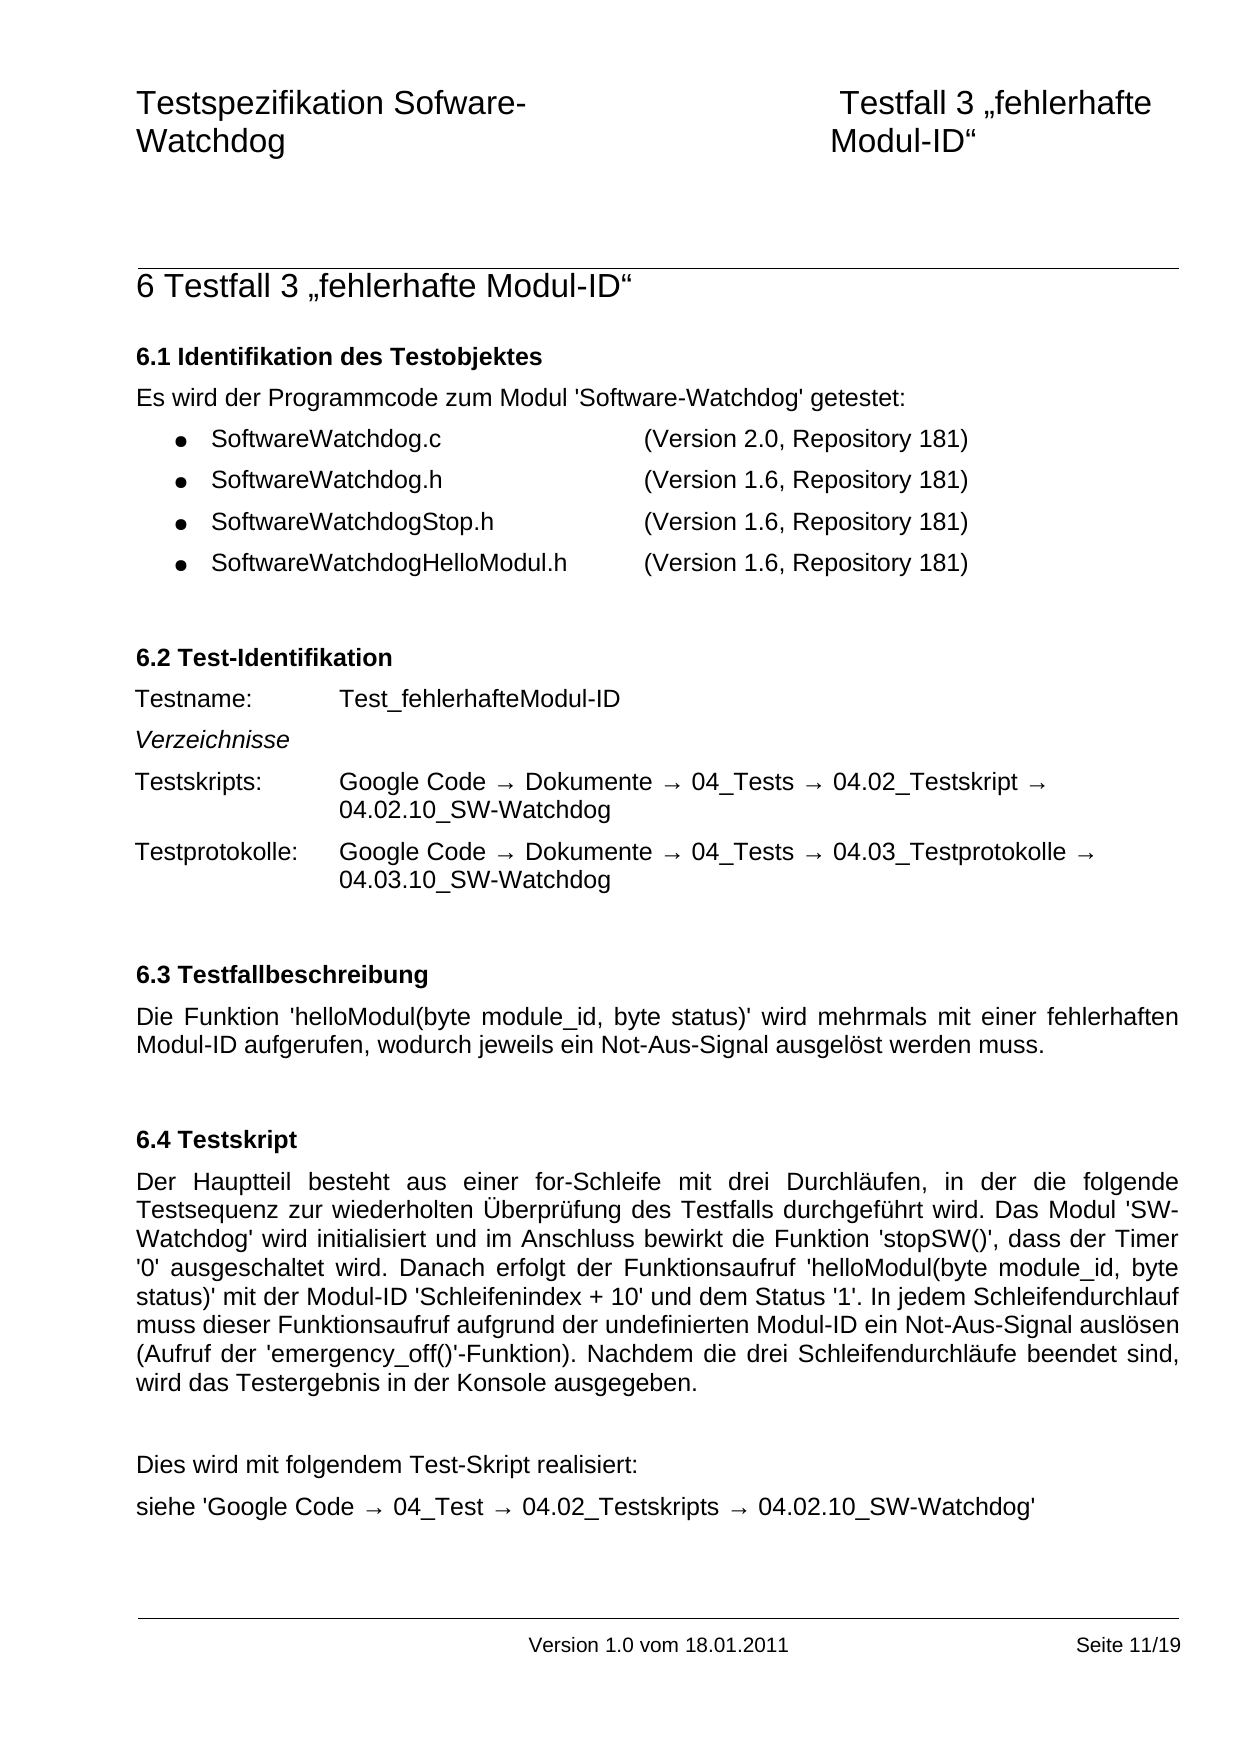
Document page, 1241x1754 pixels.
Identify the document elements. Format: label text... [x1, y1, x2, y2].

text Der Hauptteil besteht aus einer for-Schleife mit drei Durchläufen, in der die folgende Testsequenz zur wiederholten Überprüfung des Testfalls durchgeführt wird. Das Modul 'SW-Watchdog' wird initialisiert und im Anschluss bewirkt die Funktion 'stopSW()', dass der Timer '0' ausgeschaltet wird. Danach erfolgt der Funktionsaufruf 'helloModul(byte module_id, byte status)' mit der Modul-ID 'Schleifenindex + 10' und dem Status '1'. In jedem Schleifendurchlauf muss dieser Funktionsaufruf aufgrund der undefinierten Modul-ID ein Not-Aus-Signal auslösen (Aufruf der 'emergency_off()'-Funktion). Nachdem die drei Schleifendurchläufe beendet sind, wird das Testergebnis in der Konsole ausgegeben. [136, 1167, 1181, 1397]
subtitle Testfallbeschreibung [136, 961, 1181, 989]
subtitle Identifikation des Testobjektes [136, 342, 1181, 371]
text Testskripts: Google Code → Dokumente → 04_Tests → 04.02_Testskript → 04.02.10_SW-Watchdog [134, 767, 1181, 824]
list SoftwareWatchdogHelloModul.h (Version 1.6, Repository 181) [173, 548, 1181, 577]
text Die Funktion 'helloModul(byte module_id, byte status)' wird mehrmals mit einer fehlerhaften Modul-ID aufgerufen, wodurch jeweils ein Not-Aus-Signal ausgelöst werden muss. [136, 1002, 1181, 1059]
text Es wird der Programmcode zum Modul 'Software-Watchdog' getestet: [136, 383, 1181, 412]
subtitle Testfall 3 „fehlerhafte Modul-ID“ [136, 289, 1181, 304]
text Verzeichnisse [134, 726, 1181, 754]
text siehe 'Google Code → 04_Test → 04.02_Testskripts → 04.02.10_SW-Watchdog' [136, 1492, 1181, 1521]
subtitle Testskript [136, 1126, 1181, 1154]
list SoftwareWatchdog.h (Version 1.6, Repository 181) [173, 466, 1181, 494]
text Testprotokolle: Google Code → Dokumente → 04_Tests → 04.03_Testprotokolle → 04.03.10_SW-Watchdog [134, 837, 1181, 894]
subtitle Test-Identifikation [136, 643, 1181, 672]
list SoftwareWatchdogStop.h (Version 1.6, Repository 181) [173, 507, 1181, 536]
text Dies wird mit folgendem Test-Skript realisiert: [136, 1451, 1181, 1479]
list SoftwareWatchdog.c (Version 2.0, Repository 181) [173, 424, 1181, 453]
text Testname: Test_fehlerhafteModul-ID [134, 684, 1181, 713]
